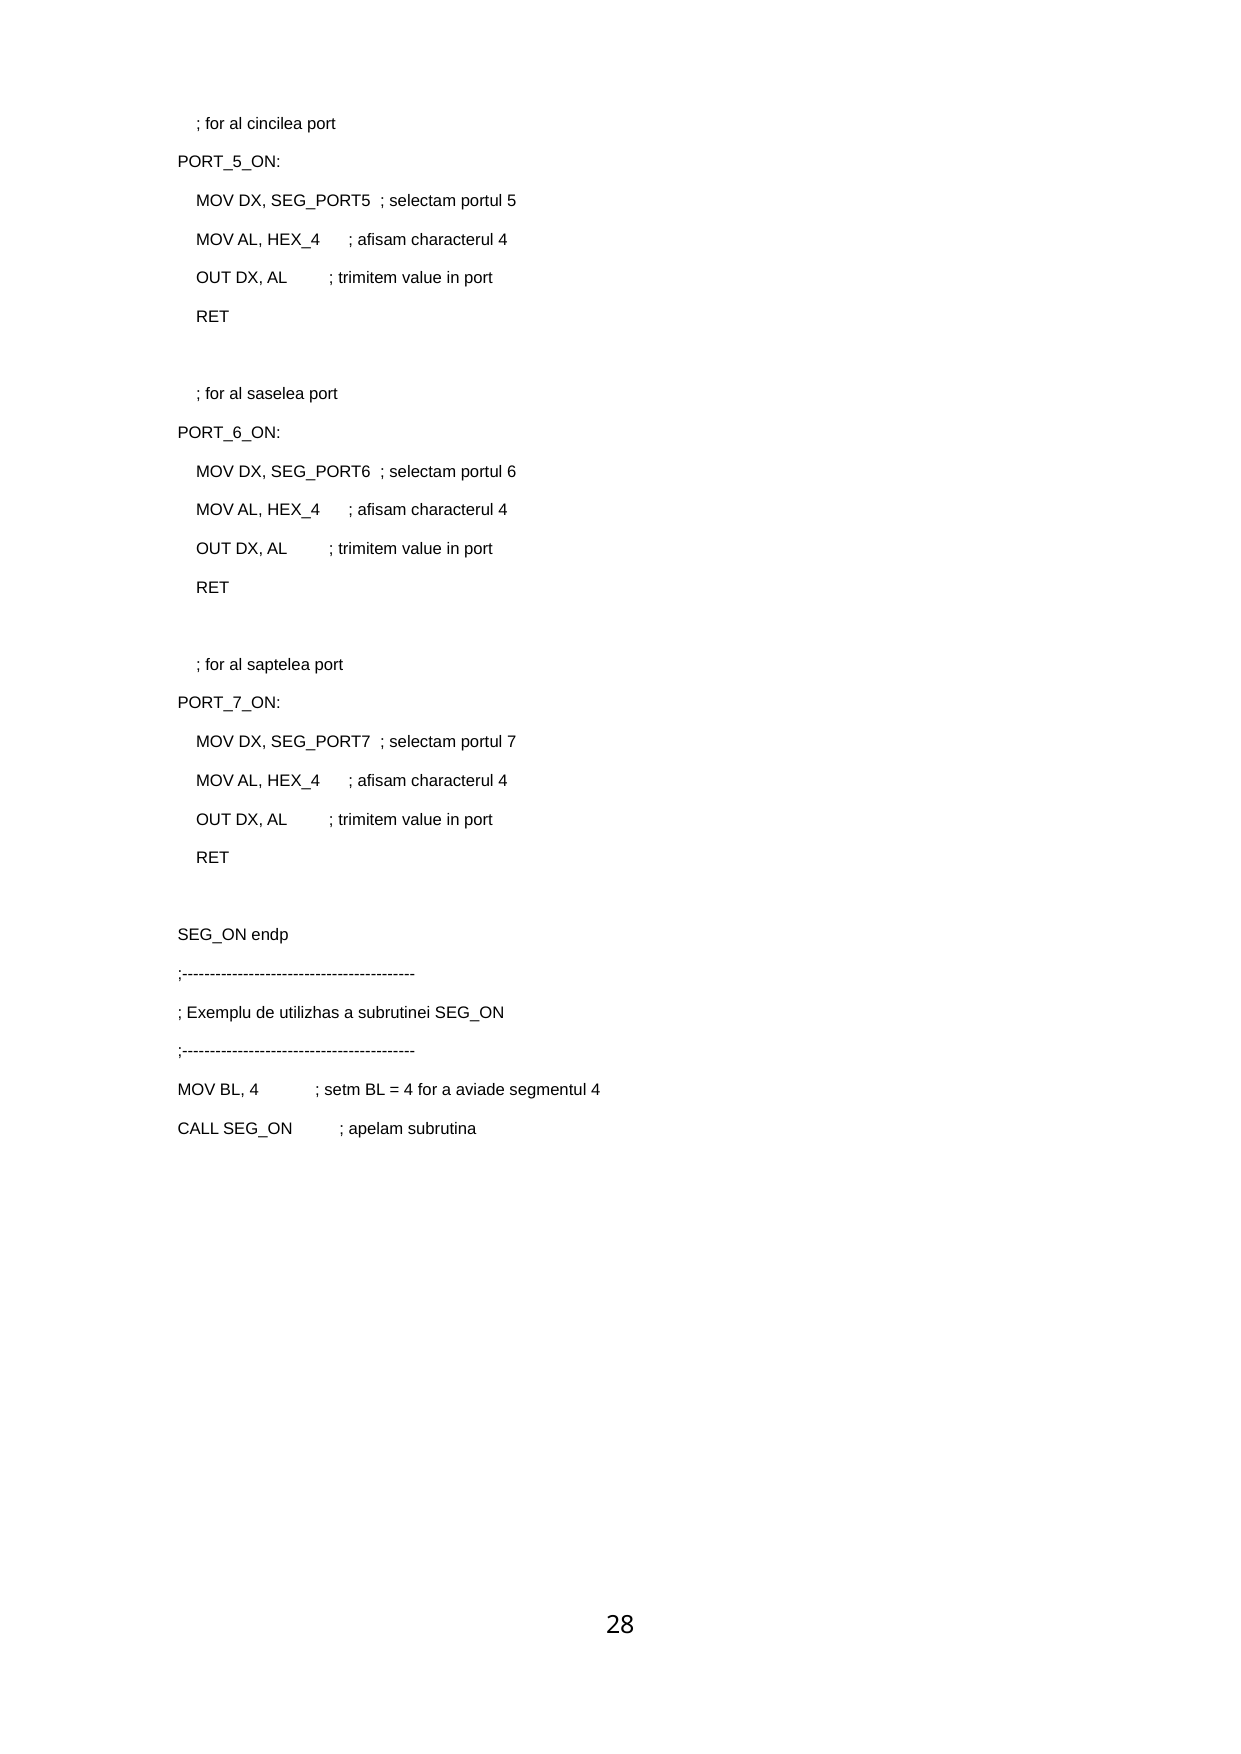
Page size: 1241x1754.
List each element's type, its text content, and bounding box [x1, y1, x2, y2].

text PORT_6_ON: [177, 423, 1063, 442]
text OUT DX, AL ; trimitem value in port [177, 539, 1063, 558]
text RET [177, 848, 1063, 867]
text ; for al saptelea port [177, 655, 1063, 674]
text MOV BL, 4 ; setm BL = 4 for a aviade segmentul 4 [177, 1080, 1063, 1099]
text MOV AL, HEX_4 ; afisam characterul 4 [177, 229, 1063, 249]
text ; for al saselea port [177, 384, 1063, 403]
text MOV DX, SEG_PORT5 ; selectam portul 5 [177, 191, 1063, 210]
text ;------------------------------------------ [177, 964, 1063, 983]
text MOV DX, SEG_PORT7 ; selectam portul 7 [177, 732, 1063, 751]
text OUT DX, AL ; trimitem value in port [177, 809, 1063, 828]
text MOV AL, HEX_4 ; afisam characterul 4 [177, 771, 1063, 790]
text RET [177, 577, 1063, 597]
text MOV DX, SEG_PORT6 ; selectam portul 6 [177, 461, 1063, 481]
text ; Exemplu de utilizhas a subrutinei SEG_ON [177, 1002, 1063, 1022]
text RET [177, 307, 1063, 326]
text PORT_5_ON: [177, 152, 1063, 171]
text OUT DX, AL ; trimitem value in port [177, 268, 1063, 287]
text ; for al cincilea port [177, 114, 1063, 133]
text ;------------------------------------------ [177, 1041, 1063, 1060]
text CALL SEG_ON ; apelam subrutina [177, 1118, 1063, 1138]
text MOV AL, HEX_4 ; afisam characterul 4 [177, 500, 1063, 519]
text SEG_ON endp [177, 925, 1063, 944]
text PORT_7_ON: [177, 693, 1063, 712]
